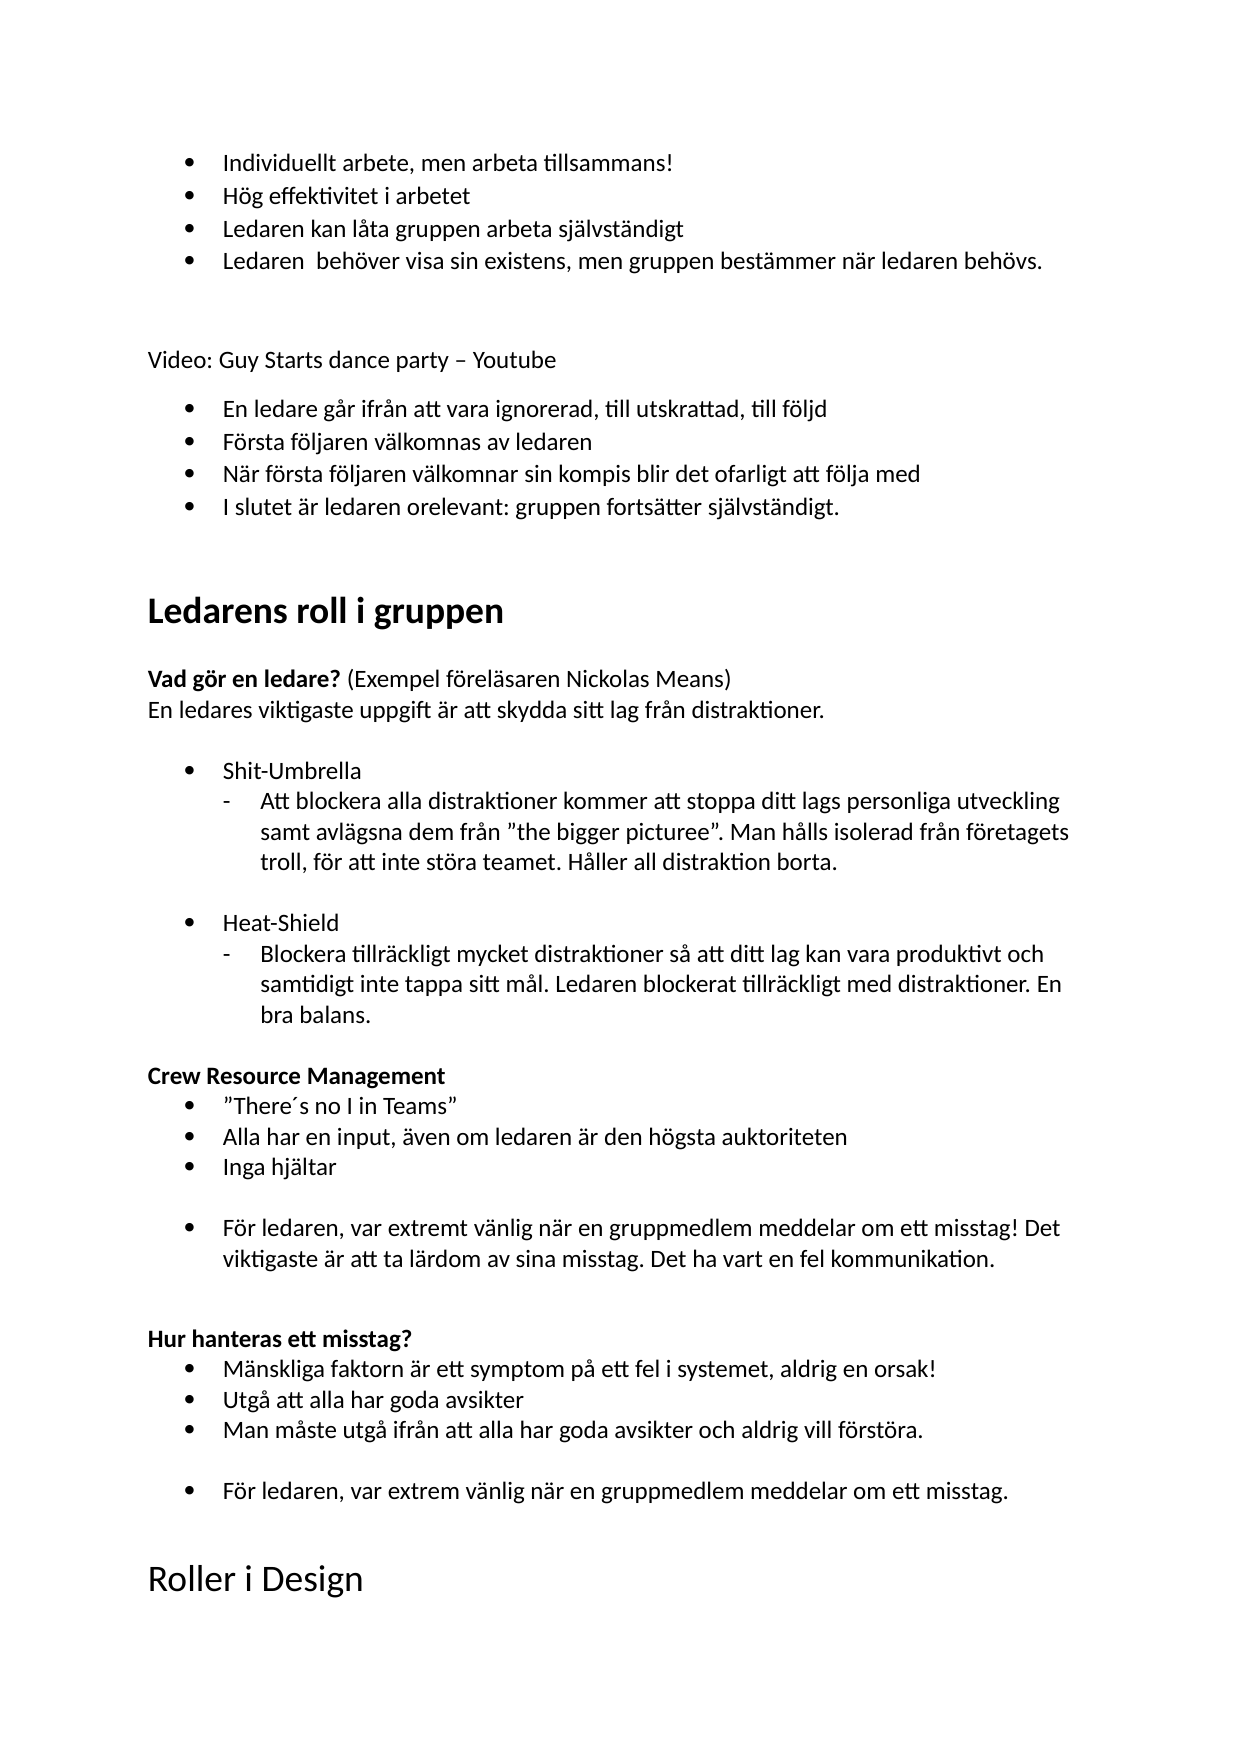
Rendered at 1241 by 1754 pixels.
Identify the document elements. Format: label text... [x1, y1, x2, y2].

list Ledaren kan låta gruppen arbeta självständigt [185, 213, 1093, 243]
list Mänskliga faktorn är ett symptom på ett fel i systemet, aldrig en orsak! [185, 1353, 1093, 1384]
list För ledaren, var extremt vänlig när en gruppmedlem meddelar om ett misstag! Det viktigaste är att ta lärdom av sina misstag. Det ha vart en fel kommunikation. [185, 1213, 1093, 1274]
list För ledaren, var extrem vänlig när en gruppmedlem meddelar om ett misstag. [185, 1476, 1093, 1506]
text Ledarens roll i gruppen [148, 587, 1093, 633]
list När första följaren välkomnar sin kompis blir det ofarligt att följa med [185, 458, 1093, 489]
text Video: Guy Starts dance party – Youtube [148, 344, 1093, 374]
list Inga hjältar [185, 1152, 1093, 1182]
list Heat-Shield [185, 907, 1093, 938]
text Vad gör en ledare? (Exempel föreläsaren Nickolas Means) [148, 663, 1093, 694]
list Man måste utgå ifrån att alla har goda avsikter och aldrig vill förstöra. [185, 1414, 1093, 1445]
list Shit-Umbrella [185, 755, 1093, 785]
text Crew Resource Management [148, 1060, 1093, 1091]
list Alla har en input, även om ledaren är den högsta auktoriteten [185, 1121, 1093, 1152]
list En ledare går ifrån att vara ignorerad, till utskrattad, till följd [185, 393, 1093, 424]
list Första följaren välkomnas av ledaren [185, 426, 1093, 456]
text Roller i Design [148, 1555, 1093, 1601]
text Hur hanteras ett misstag? [148, 1323, 1093, 1353]
list Utgå att alla har goda avsikter [185, 1384, 1093, 1414]
list Individuellt arbete, men arbeta tillsammans! [185, 148, 1093, 178]
list Blockera tillräckligt mycket distraktioner så att ditt lag kan vara produktivt och samtidigt inte tappa sitt mål. Ledaren blockerat tillräckligt med distraktioner. En bra balans. [223, 938, 1093, 1029]
list Ledaren behöver visa sin existens, men gruppen bestämmer när ledaren behövs. [185, 245, 1093, 276]
list ”There´s no I in Teams” [185, 1091, 1093, 1121]
list Hög effektivitet i arbetet [185, 180, 1093, 211]
list Att blockera alla distraktioner kommer att stoppa ditt lags personliga utveckling samt avlägsna dem från ”the bigger picturee”. Man hålls isolerad från företagets troll, för att inte störa teamet. Håller all distraktion borta. [223, 785, 1093, 877]
text En ledares viktigaste uppgift är att skydda sitt lag från distraktioner. [148, 694, 1093, 724]
list I slutet är ledaren orelevant: gruppen fortsätter självständigt. [185, 491, 1093, 522]
